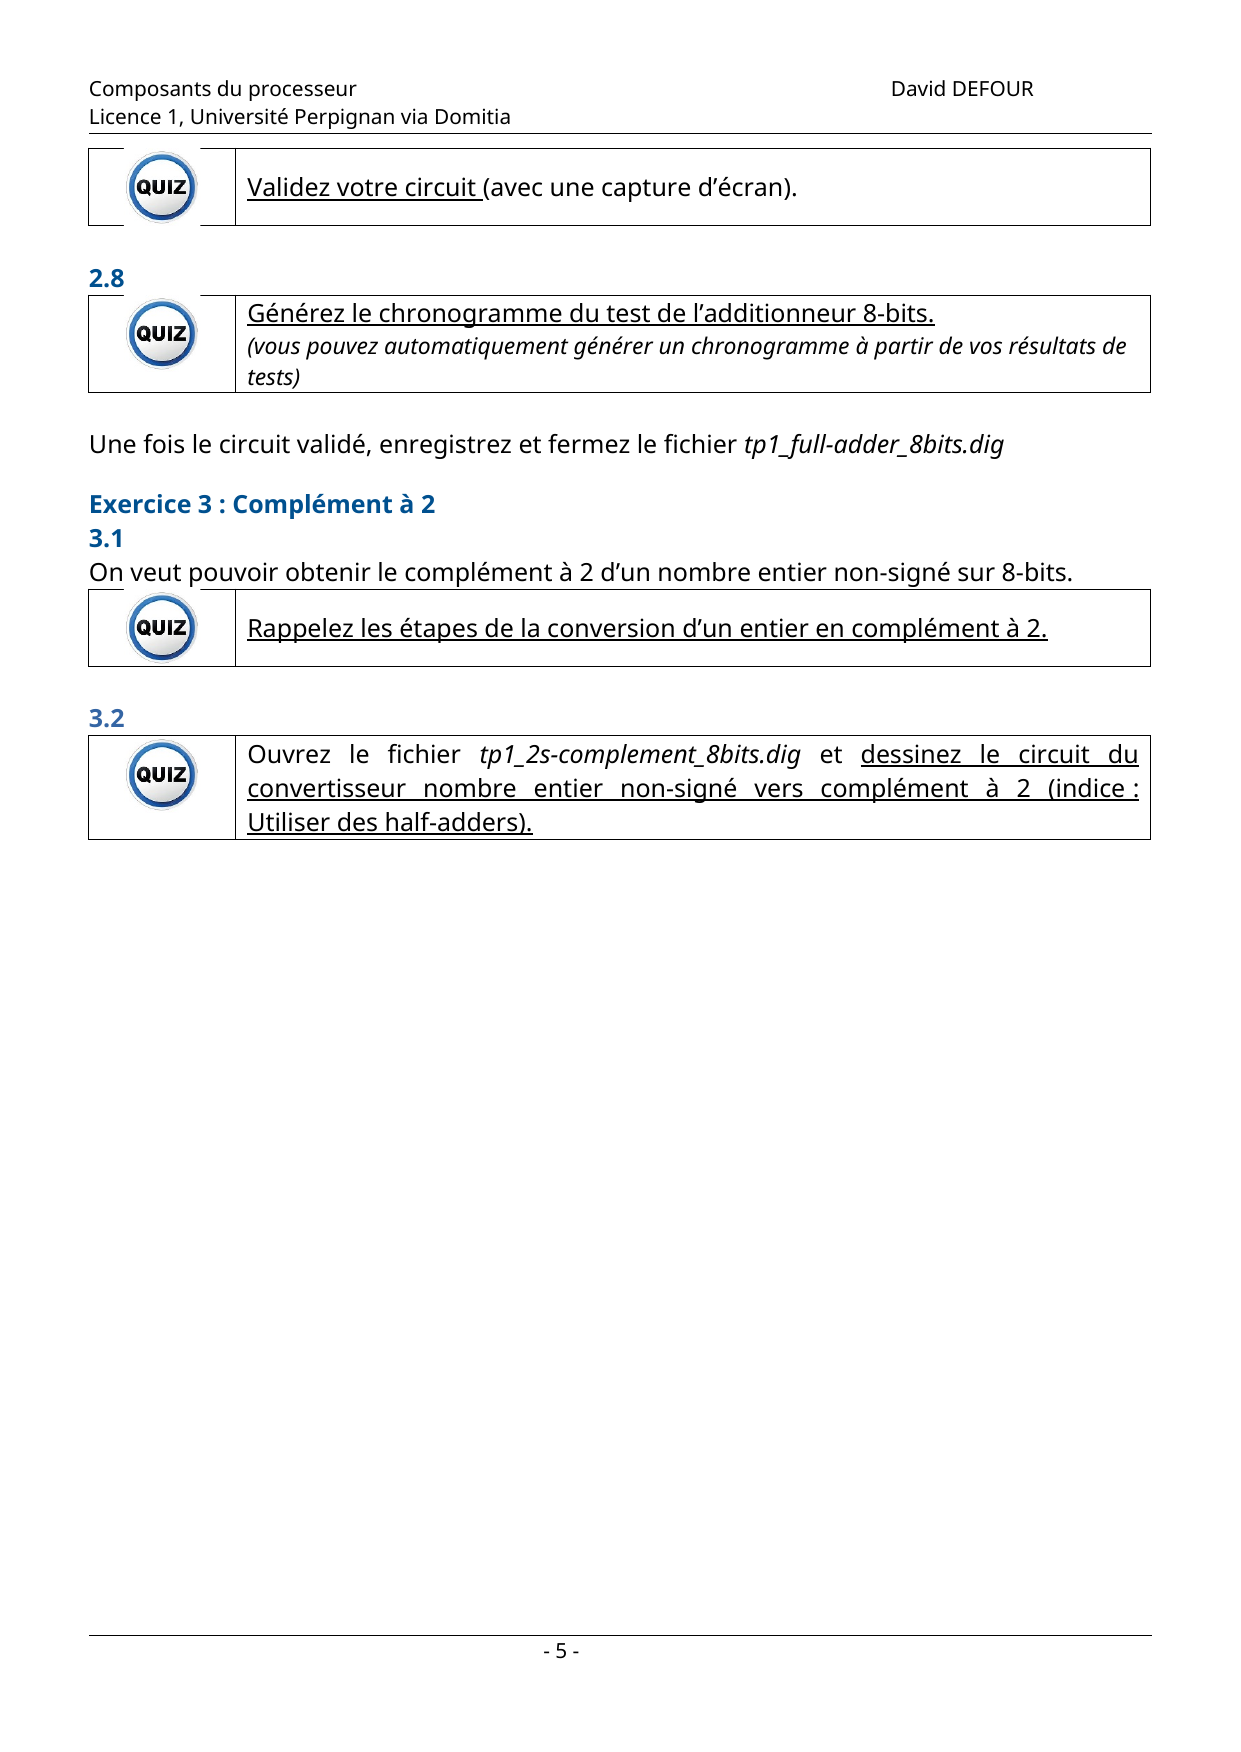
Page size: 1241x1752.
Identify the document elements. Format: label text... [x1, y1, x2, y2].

subtitle Exercice 3 : Complément à 2 [89, 486, 1152, 520]
table_header [89, 736, 235, 838]
table_header Rappelez les étapes de la conversion d’un entier en complément à 2. [236, 590, 1150, 666]
table_header Ouvrez le fichier tp1_2s-complement_8bits.dig et dessinez le circuit du convertisseur nombre entier non-signé vers complément à 2 (indice : Utiliser des half-adders). [236, 736, 1150, 838]
table_header [89, 296, 235, 392]
text Une fois le circuit validé, enregistrez et fermez le fichier tp1_full-adder_8bits.dig [89, 427, 1152, 461]
table_header Générez le chronogramme du test de l’additionneur 8-bits. (vous pouvez automatiquement générer un chronogramme à partir de vos résultats de tests) [236, 296, 1150, 392]
picture [123, 589, 201, 666]
text 2.8 [89, 260, 1152, 294]
picture [123, 736, 201, 813]
table_header [89, 149, 123, 225]
table_header [89, 590, 123, 666]
picture [123, 295, 201, 372]
table_header [201, 149, 235, 225]
table_header Validez votre circuit (avec une capture d’écran). [236, 149, 1150, 225]
text On veut pouvoir obtenir le complément à 2 d’un nombre entier non-signé sur 8-bits. [89, 554, 1152, 588]
picture [123, 148, 201, 226]
text 3.1 [89, 520, 1152, 554]
text 3.2 [89, 701, 1152, 735]
table_header [201, 590, 235, 666]
